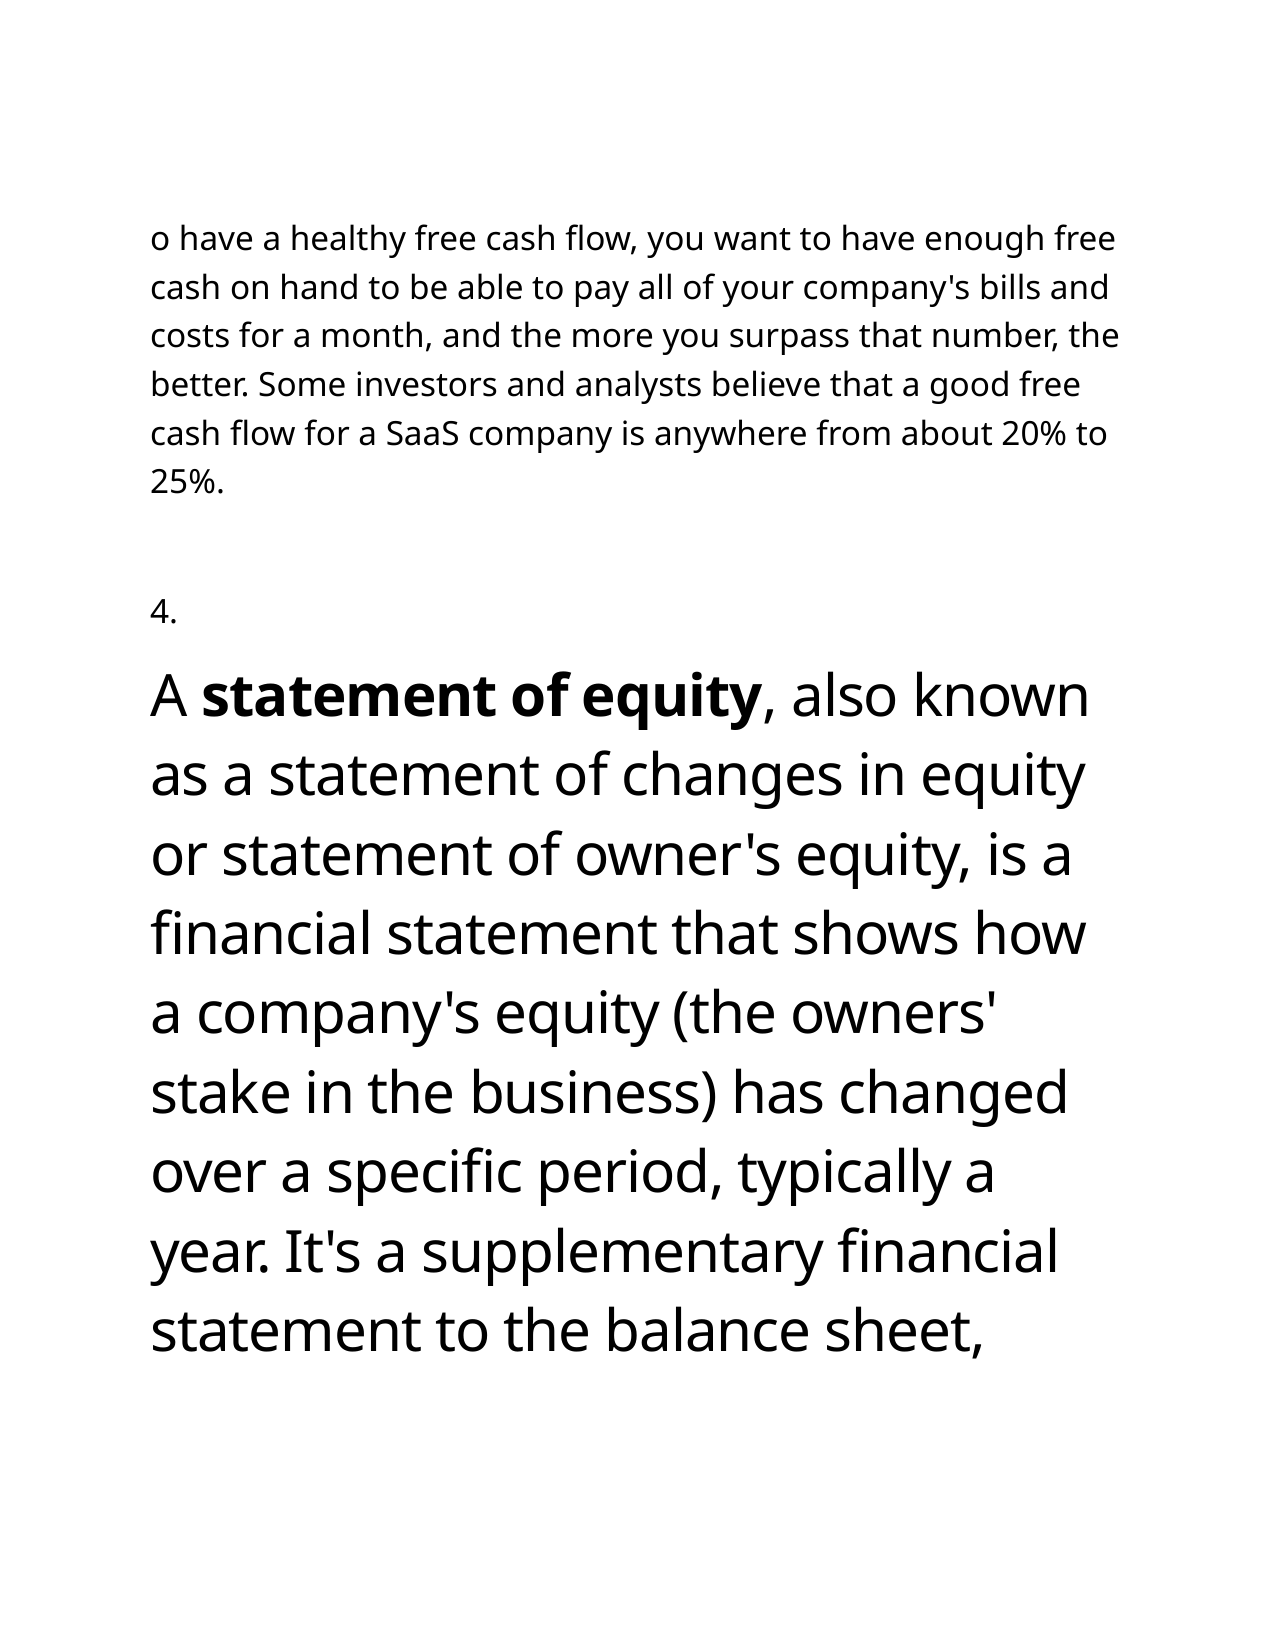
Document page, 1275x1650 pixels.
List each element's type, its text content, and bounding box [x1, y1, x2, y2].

text o have a healthy free cash flow, you want to have enough free cash on hand to be able to pay all of your company's bills and costs for a month, and the more you surpass that number, the better. Some investors and analysts believe that a good free cash flow for a SaaS company is anywhere from about 20% to 25%. [150, 215, 1125, 503]
title A statement of equity, also known as a statement of changes in equity or statement of owner's equity, is a financial statement that shows how a company's equity (the owners' stake in the business) has changed over a specific period, typically a year. It's a supplementary financial statement to the balance sheet, [150, 653, 1125, 1369]
text 4. [150, 588, 1125, 634]
